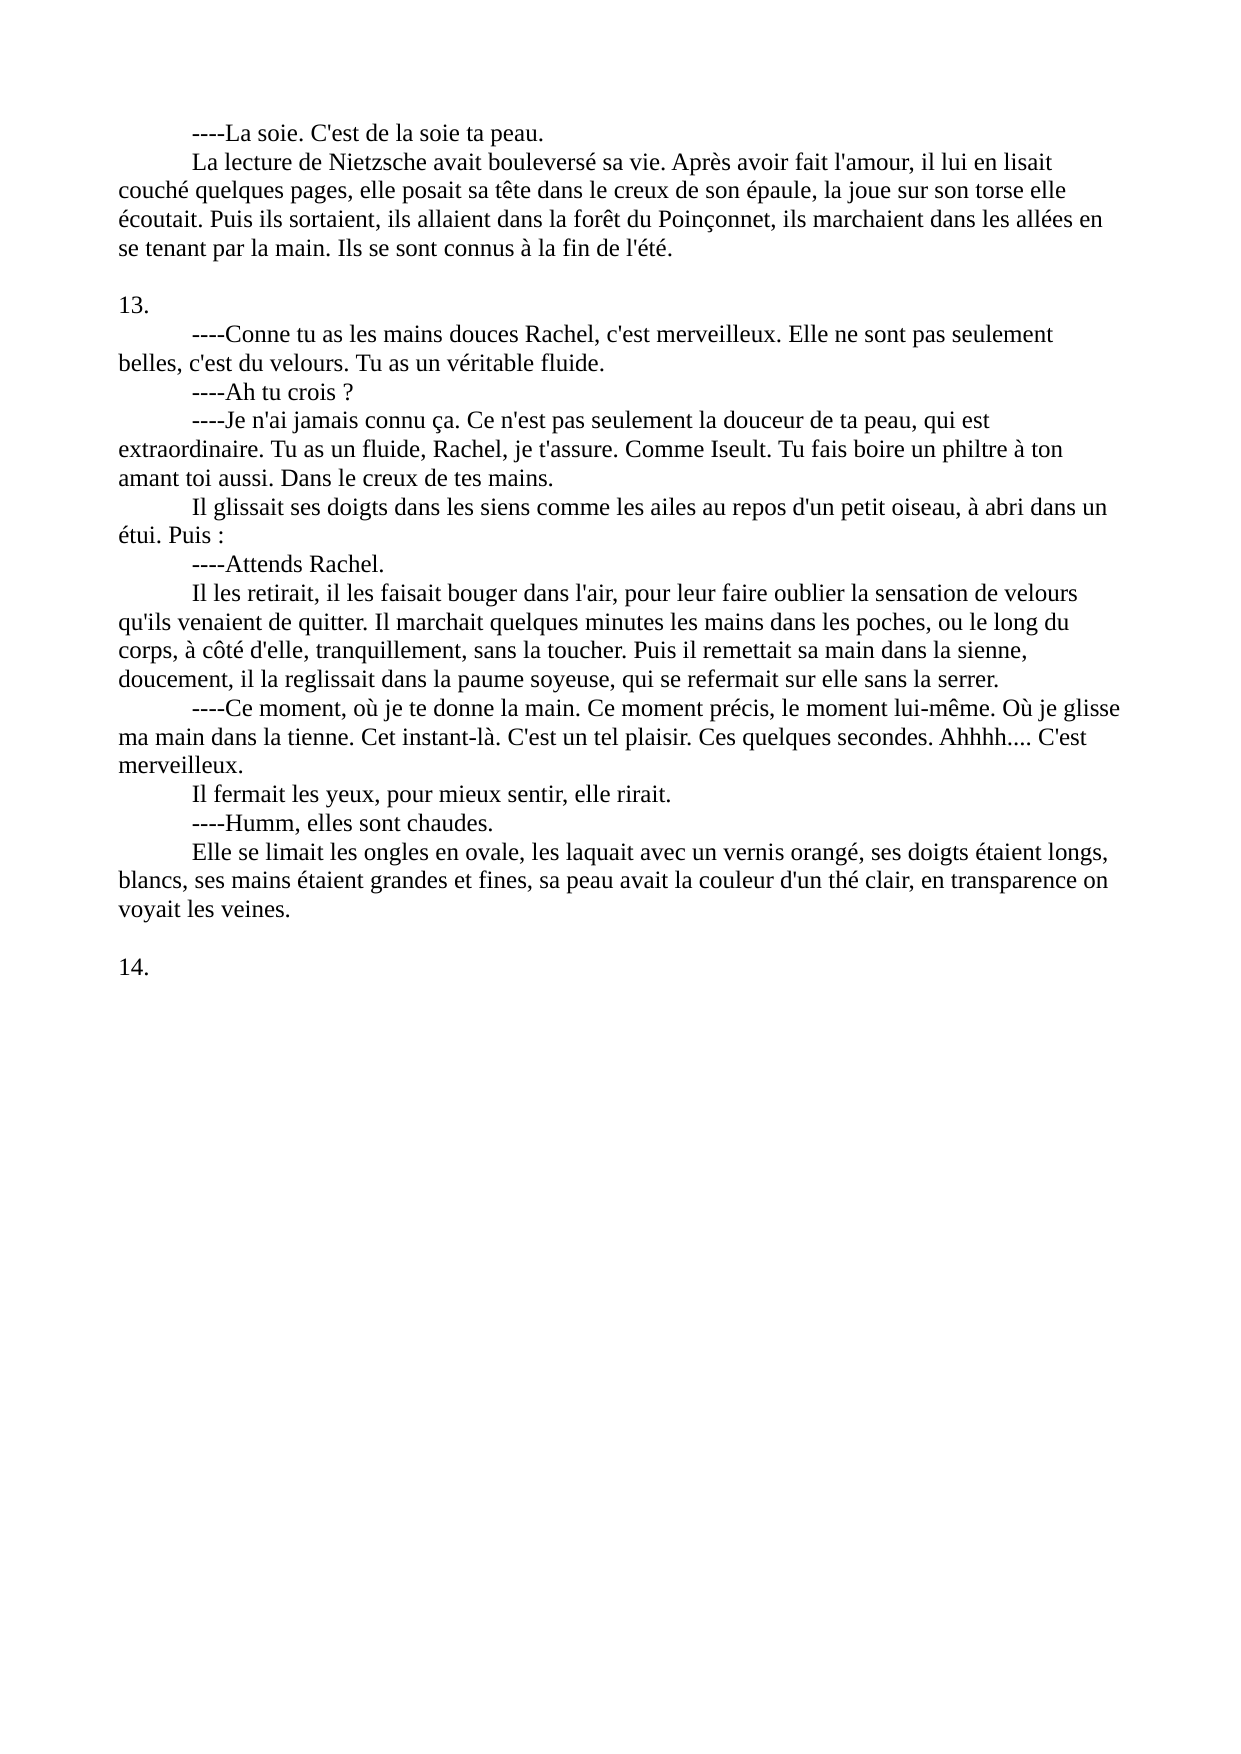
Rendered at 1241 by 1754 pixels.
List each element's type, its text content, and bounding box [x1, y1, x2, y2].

text ----Attends Rachel. [118, 549, 1122, 578]
text Il les retirait, il les faisait bouger dans l'air, pour leur faire oublier la sensation de velours qu'ils venaient de quitter. Il marchait quelques minutes les mains dans les poches, ou le long du corps, à côté d'elle, tranquillement, sans la toucher. Puis il remettait sa main dans la sienne, doucement, il la reglissait dans la paume soyeuse, qui se refermait sur elle sans la serrer. [118, 578, 1122, 693]
text Il glissait ses doigts dans les siens comme les ailes au repos d'un petit oiseau, à abri dans un étui. Puis : [118, 492, 1122, 549]
text Elle se limait les ongles en ovale, les laquait avec un vernis orangé, ses doigts étaient longs, blancs, ses mains étaient grandes et fines, sa peau avait la couleur d'un thé clair, en transparence on voyait les veines. [118, 837, 1122, 923]
text ----Ah tu crois ? [118, 377, 1122, 406]
text ----Humm, elles sont chaudes. [118, 808, 1122, 837]
text Il fermait les yeux, pour mieux sentir, elle rirait. [118, 779, 1122, 808]
text ----Ce moment, où je te donne la main. Ce moment précis, le moment lui-même. Où je glisse ma main dans la tienne. Cet instant-là. C'est un tel plaisir. Ces quelques secondes. Ahhhh.... C'est merveilleux. [118, 693, 1122, 779]
text ----Conne tu as les mains douces Rachel, c'est merveilleux. Elle ne sont pas seulement belles, c'est du velours. Tu as un véritable fluide. [118, 319, 1122, 377]
text 13. [118, 291, 1122, 319]
text ----Je n'ai jamais connu ça. Ce n'est pas seulement la douceur de ta peau, qui est extraordinaire. Tu as un fluide, Rachel, je t'assure. Comme Iseult. Tu fais boire un philtre à ton amant toi aussi. Dans le creux de tes mains. [118, 406, 1122, 492]
text 14. [118, 952, 1122, 981]
text ----La soie. C'est de la soie ta peau. [118, 118, 1122, 147]
text La lecture de Nietzsche avait bouleversé sa vie. Après avoir fait l'amour, il lui en lisait couché quelques pages, elle posait sa tête dans le creux de son épaule, la joue sur son torse elle écoutait. Puis ils sortaient, ils allaient dans la forêt du Poinçonnet, ils marchaient dans les allées en se tenant par la main. Ils se sont connus à la fin de l'été. [118, 147, 1122, 262]
